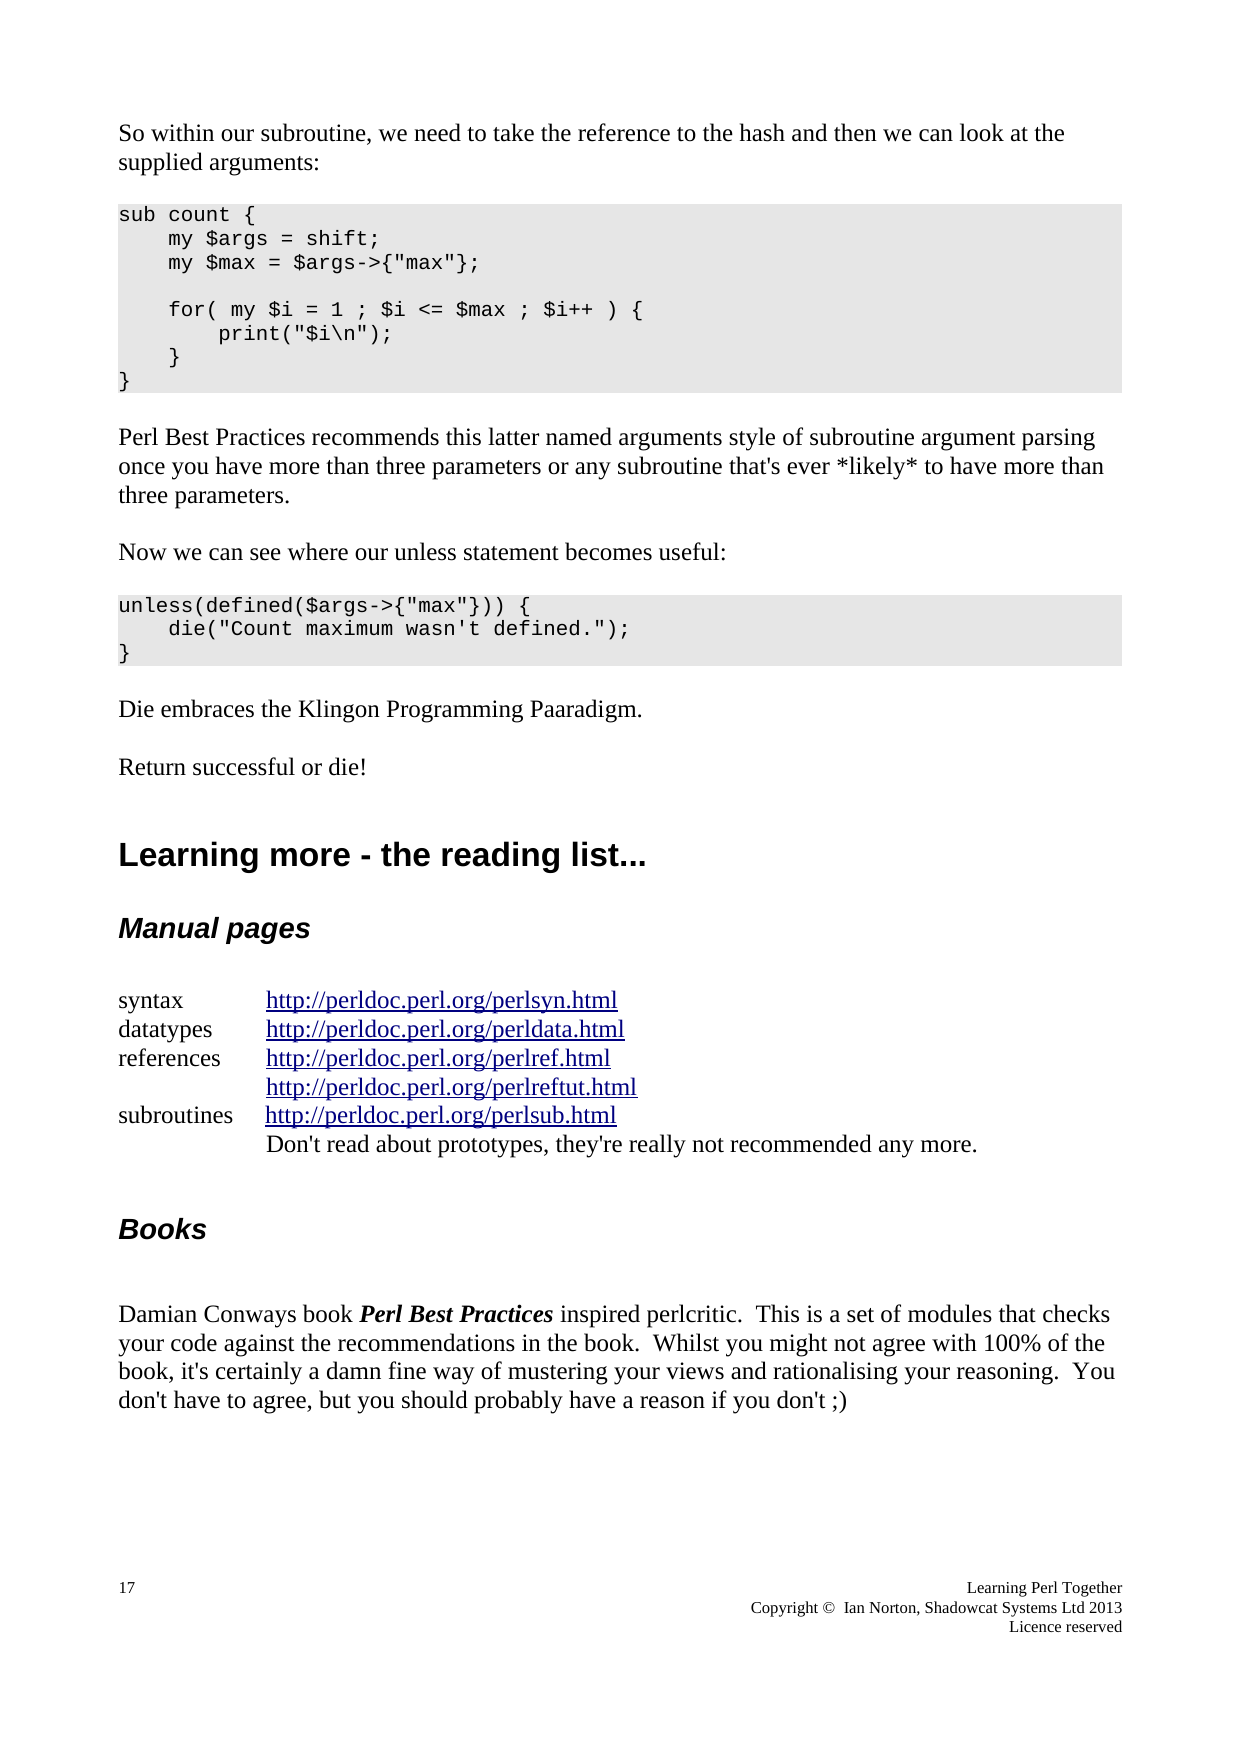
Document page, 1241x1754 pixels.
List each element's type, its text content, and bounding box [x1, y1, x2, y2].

text Don't read about prototypes, they're really not recommended any more. [118, 1129, 1122, 1158]
text So within our subroutine, we need to take the reference to the hash and then we can look at the supplied arguments: [118, 118, 1122, 176]
subtitle Learning more - the reading list... [118, 834, 1122, 873]
subtitle Books [118, 1212, 1122, 1245]
subtitle Manual pages [118, 911, 1122, 944]
text sub count { [118, 204, 1122, 228]
text Perl Best Practices recommends this latter named arguments style of subroutine argument parsing once you have more than three parameters or any subroutine that's ever *likely* to have more than three parameters. [118, 422, 1122, 508]
text for( my $i = 1 ; $i <= $max ; $i++ ) { [118, 299, 1122, 323]
text } [118, 370, 1122, 393]
text Damian Conways book Perl Best Practices inspired perlcritic. This is a set of modules that checks your code against the recommendations in the book. Whilst you might not agree with 100% of the book, it's certainly a damn fine way of mustering your views and rationalising your reasoning. You don't have to agree, but you should probably have a reason if you don't ;) [118, 1299, 1122, 1414]
text unless(defined($args->{"max"})) { [118, 595, 1122, 618]
text my $max = $args->{"max"}; [118, 252, 1122, 275]
text Now we can see where our unless statement becomes useful: [118, 537, 1122, 566]
text my $args = shift; [118, 228, 1122, 252]
text subroutines http://perldoc.perl.org/perlsub.html [118, 1100, 1122, 1129]
text Return successful or die! [118, 752, 1122, 781]
text die("Count maximum wasn't defined."); [118, 618, 1122, 642]
text references http://perldoc.perl.org/perlref.html [118, 1043, 1122, 1072]
text print("$i\n"); [118, 323, 1122, 346]
text syntax http://perldoc.perl.org/perlsyn.html [118, 985, 1122, 1014]
text } [118, 642, 1122, 666]
text Die embraces the Klingon Programming Paaradigm. [118, 694, 1122, 723]
text } [118, 346, 1122, 370]
text http://perldoc.perl.org/perlreftut.html [118, 1072, 1122, 1100]
text datatypes http://perldoc.perl.org/perldata.html [118, 1014, 1122, 1043]
